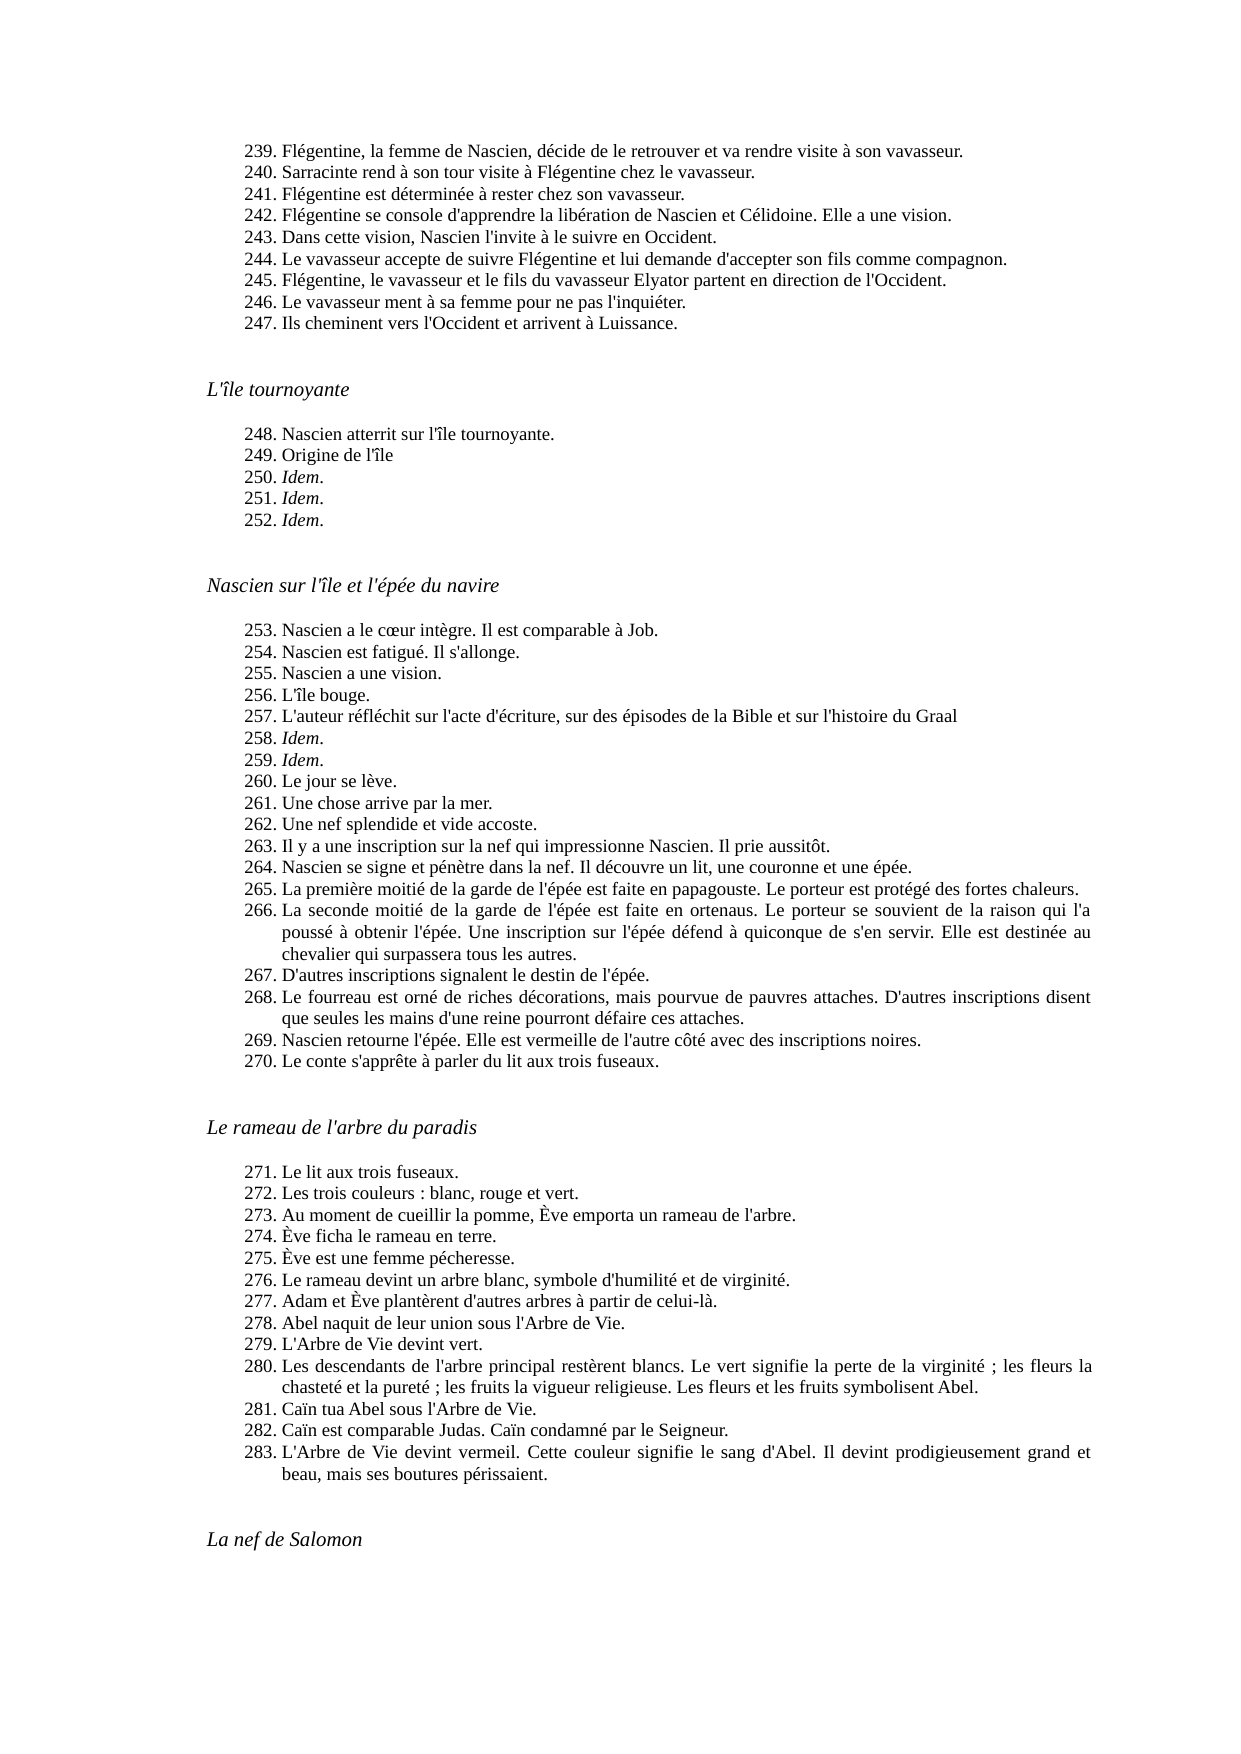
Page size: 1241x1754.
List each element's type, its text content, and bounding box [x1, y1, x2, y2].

list Nascien est fatigué. Il s'allonge. [244, 641, 1093, 662]
list Nascien atterrit sur l'île tournoyante. [244, 422, 1093, 444]
list Flégentine est déterminée à rester chez son vavasseur. [244, 183, 1093, 204]
list Le lit aux trois fuseaux. [244, 1161, 1093, 1182]
list Le vavasseur accepte de suivre Flégentine et lui demande d'accepter son fils comme compagnon. [244, 247, 1093, 269]
list Origine de l'île [244, 444, 1093, 466]
list Abel naquit de leur union sous l'Arbre de Vie. [244, 1312, 1093, 1333]
list Le fourreau est orné de riches décorations, mais pourvue de pauvres attaches. D'autres inscriptions disent que seules les mains d'une reine pourront défaire ces attaches. [244, 986, 1093, 1029]
list Ève ficha le rameau en terre. [244, 1225, 1093, 1247]
list Ils cheminent vers l'Occident et arrivent à Luissance. [244, 312, 1093, 334]
list Idem. [244, 487, 1093, 509]
list Les trois couleurs : blanc, rouge et vert. [244, 1182, 1093, 1204]
list Idem. [244, 509, 1093, 530]
list L'Arbre de Vie devint vermeil. Cette couleur signifie le sang d'Abel. Il devint prodigieusement grand et beau, mais ses boutures périssaient. [244, 1441, 1093, 1484]
list La seconde moitié de la garde de l'épée est faite en ortenaus. Le porteur se souvient de la raison qui l'a poussé à obtenir l'épée. Une inscription sur l'épée défend à quiconque de s'en servir. Elle est destinée au chevalier qui surpassera tous les autres. [244, 899, 1093, 964]
list L'Arbre de Vie devint vert. [244, 1333, 1093, 1355]
list Idem. [244, 466, 1093, 487]
list Flégentine, le vavasseur et le fils du vavasseur Elyator partent en direction de l'Occident. [244, 269, 1093, 291]
list Nascien se signe et pénètre dans la nef. Il découvre un lit, une couronne et une épée. [244, 856, 1093, 878]
text L'île tournoyante [207, 377, 1093, 401]
list Idem. [244, 748, 1093, 770]
list La première moitié de la garde de l'épée est faite en papagouste. Le porteur est protégé des fortes chaleurs. [244, 878, 1093, 899]
list Sarracinte rend à son tour visite à Flégentine chez le vavasseur. [244, 161, 1093, 183]
list Le rameau devint un arbre blanc, symbole d'humilité et de virginité. [244, 1268, 1093, 1290]
list Nascien a une vision. [244, 662, 1093, 684]
list Il y a une inscription sur la nef qui impressionne Nascien. Il prie aussitôt. [244, 835, 1093, 856]
list L'auteur réfléchit sur l'acte d'écriture, sur des épisodes de la Bible et sur l'histoire du Graal [244, 705, 1093, 727]
list Une chose arrive par la mer. [244, 792, 1093, 813]
list L'île bouge. [244, 684, 1093, 705]
text Le rameau de l'arbre du paradis [207, 1115, 1093, 1139]
list Caïn tua Abel sous l'Arbre de Vie. [244, 1398, 1093, 1419]
list Dans cette vision, Nascien l'invite à le suivre en Occident. [244, 226, 1093, 247]
list Le vavasseur ment à sa femme pour ne pas l'inquiéter. [244, 291, 1093, 312]
list D'autres inscriptions signalent le destin de l'épée. [244, 964, 1093, 986]
text Nascien sur l'île et l'épée du navire [207, 573, 1093, 597]
list Une nef splendide et vide accoste. [244, 813, 1093, 835]
text La nef de Salomon [207, 1527, 1093, 1551]
list Au moment de cueillir la pomme, Ève emporta un rameau de l'arbre. [244, 1204, 1093, 1225]
list Adam et Ève plantèrent d'autres arbres à partir de celui-là. [244, 1290, 1093, 1312]
list Les descendants de l'arbre principal restèrent blancs. Le vert signifie la perte de la virginité ; les fleurs la chasteté et la pureté ; les fruits la vigueur religieuse. Les fleurs et les fruits symbolisent Abel. [244, 1355, 1093, 1398]
list Le jour se lève. [244, 770, 1093, 792]
list Flégentine, la femme de Nascien, décide de le retrouver et va rendre visite à son vavasseur. [244, 140, 1093, 161]
list Flégentine se console d'apprendre la libération de Nascien et Célidoine. Elle a une vision. [244, 204, 1093, 226]
list Idem. [244, 727, 1093, 748]
list Nascien retourne l'épée. Elle est vermeille de l'autre côté avec des inscriptions noires. [244, 1029, 1093, 1050]
list Le conte s'apprête à parler du lit aux trois fuseaux. [244, 1050, 1093, 1072]
list Nascien a le cœur intègre. Il est comparable à Job. [244, 619, 1093, 641]
list Caïn est comparable Judas. Caïn condamné par le Seigneur. [244, 1419, 1093, 1441]
list Ève est une femme pécheresse. [244, 1247, 1093, 1268]
